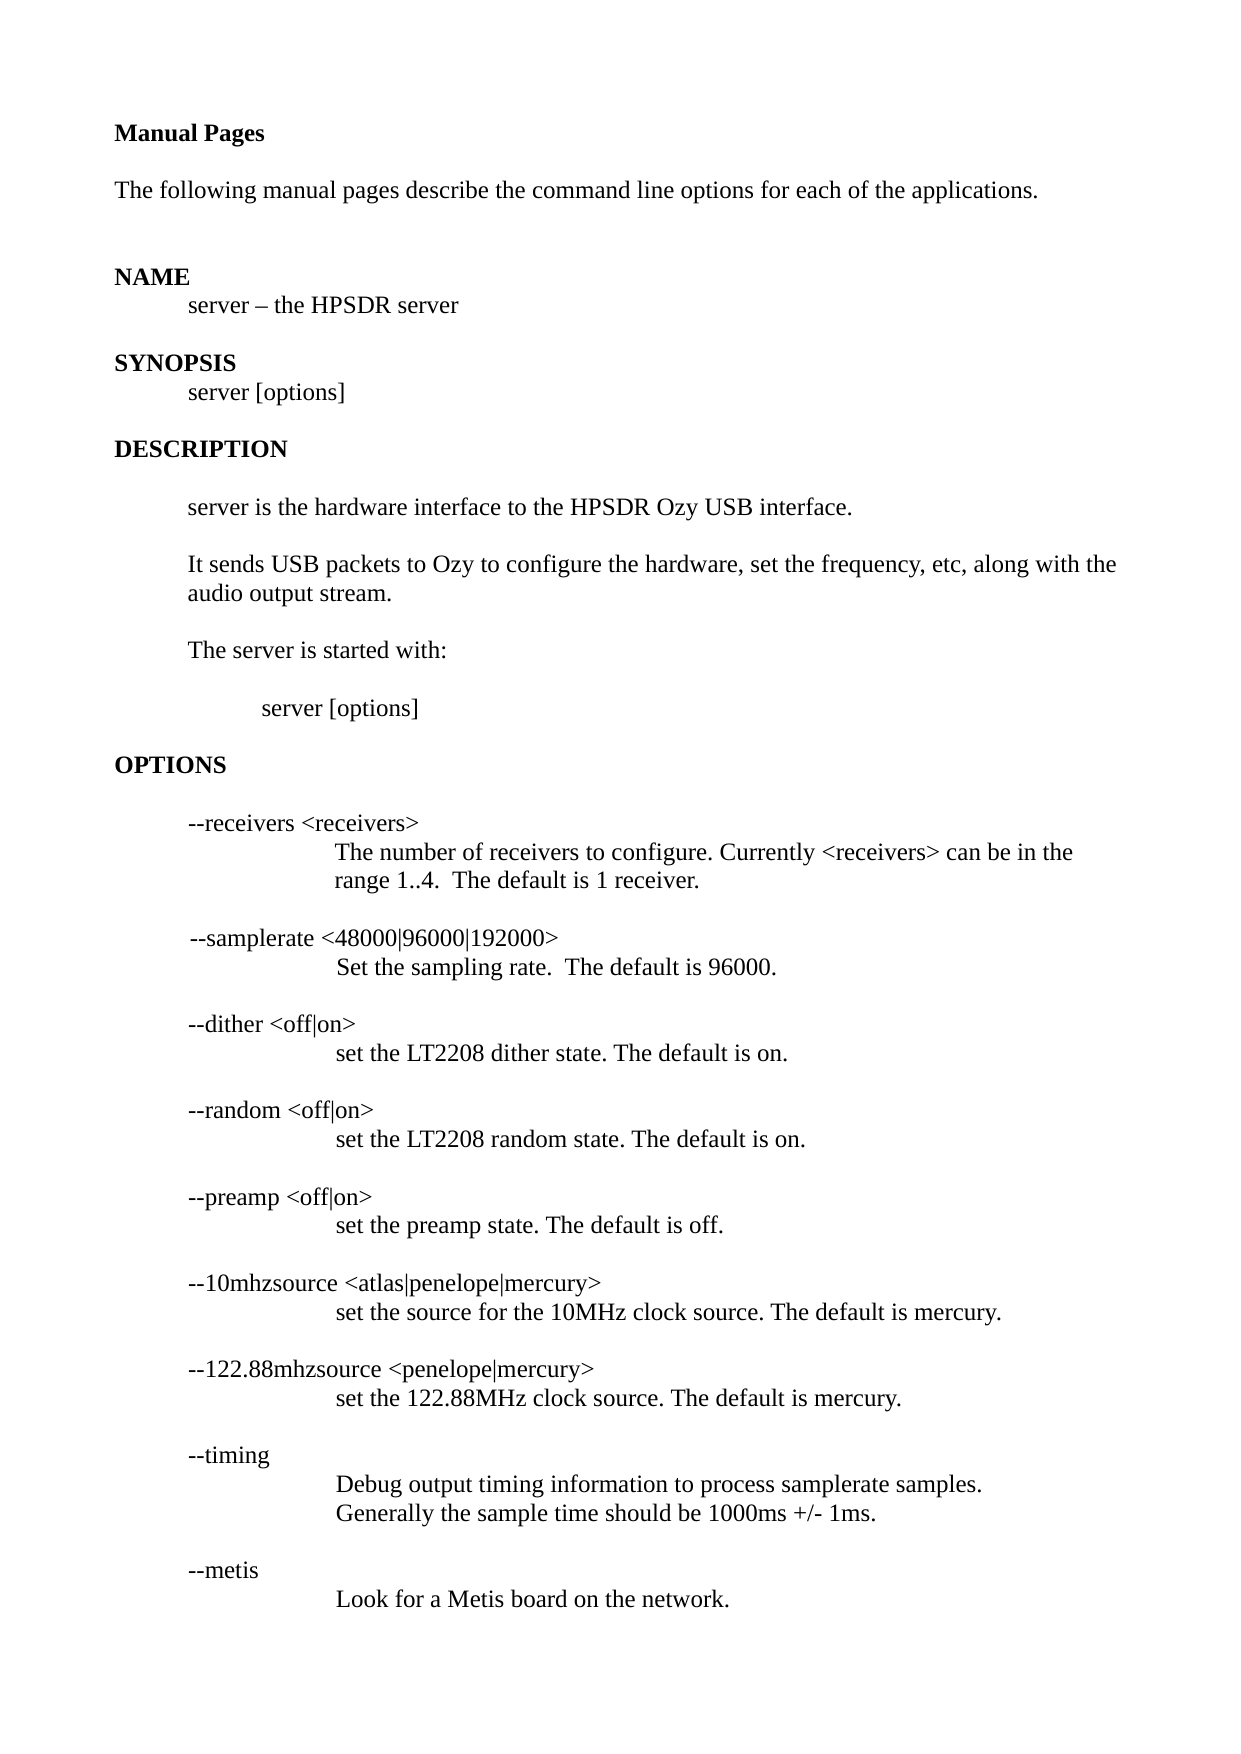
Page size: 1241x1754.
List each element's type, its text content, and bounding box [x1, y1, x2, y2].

text set the preamp state. The default is off. [114, 1211, 1123, 1239]
text Manual Pages [114, 118, 1123, 147]
text --samplerate <48000|96000|192000> [114, 923, 1123, 952]
text Set the sampling rate. The default is 96000. [116, 952, 1123, 981]
text The following manual pages describe the command line options for each of the applications. [114, 176, 1123, 204]
text server – the HPSDR server [114, 291, 1123, 319]
text Generally the sample time should be 1000ms +/- 1ms. [114, 1498, 1123, 1527]
text OPTIONS [114, 751, 1123, 779]
text set the 122.88MHz clock source. The default is mercury. [114, 1383, 1123, 1412]
text set the LT2208 dither state. The default is on. [114, 1038, 1123, 1067]
text Debug output timing information to process samplerate samples. [114, 1469, 1123, 1498]
text --timing [114, 1441, 1123, 1469]
text Look for a Metis board on the network. [114, 1584, 1123, 1613]
text It sends USB packets to Ozy to configure the hardware, set the frequency, etc, along with the audio output stream. [187, 549, 1123, 607]
text --10mhzsource <atlas|penelope|mercury> [114, 1268, 1123, 1297]
text --preamp <off|on> [114, 1182, 1123, 1211]
text --122.88mhzsource <penelope|mercury> [114, 1354, 1123, 1383]
text server [options] [187, 693, 1123, 722]
text set the LT2208 random state. The default is on. [114, 1124, 1123, 1153]
text server [options] [114, 377, 1123, 406]
text --metis [114, 1556, 1123, 1584]
text The server is started with: [187, 636, 1123, 664]
text --random <off|on> [114, 1096, 1123, 1124]
text NAME [114, 262, 1123, 291]
text --dither <off|on> [114, 1009, 1123, 1038]
text DESCRIPTION [114, 434, 1123, 463]
text SYNOPSIS [114, 348, 1123, 377]
text The number of receivers to configure. Currently <receivers> can be in the range 1..4. The default is 1 receiver. [334, 837, 1123, 894]
text server is the hardware interface to the HPSDR Ozy USB interface. [187, 492, 1123, 521]
text set the source for the 10MHz clock source. The default is mercury. [114, 1297, 1123, 1326]
text --receivers <receivers> [112, 808, 1123, 837]
